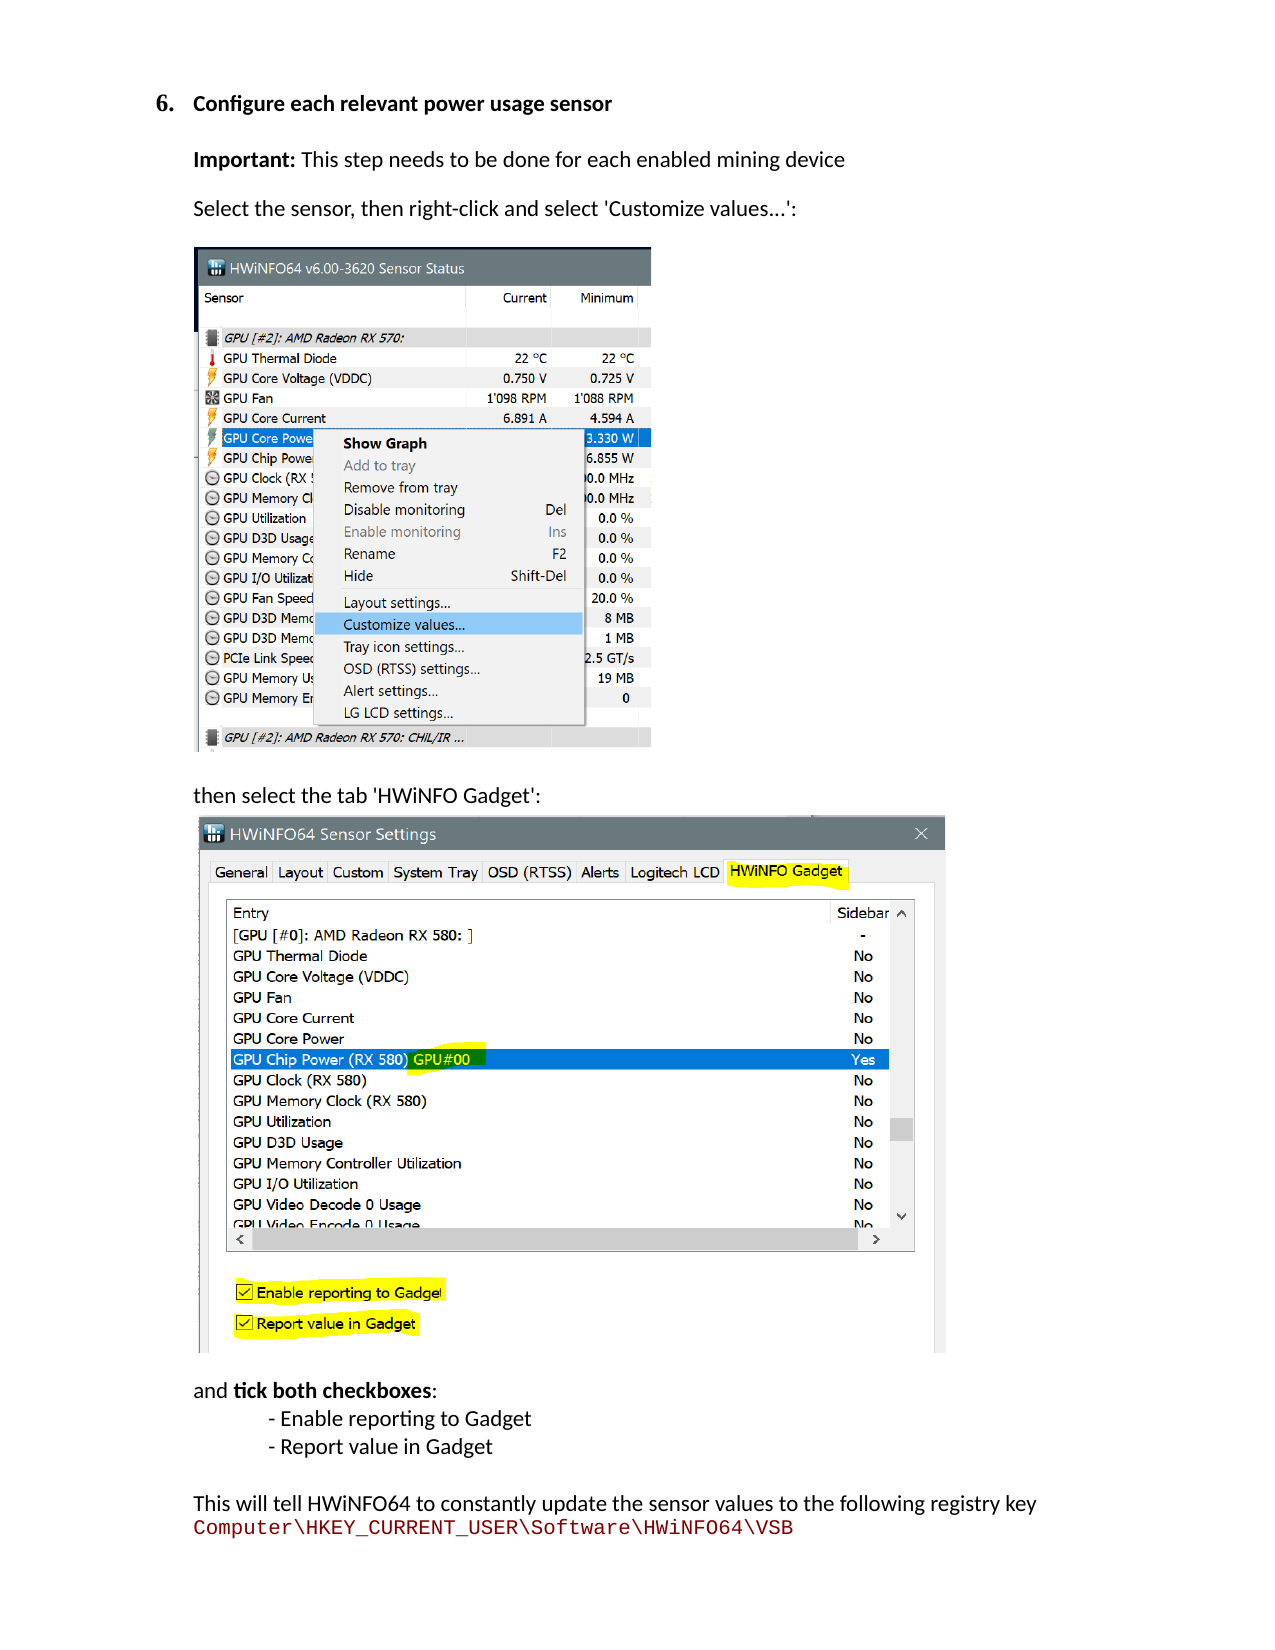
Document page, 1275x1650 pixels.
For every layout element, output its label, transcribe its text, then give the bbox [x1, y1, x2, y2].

text then select the tab 'HWiNFO Gadget': [156, 781, 1157, 809]
text and tick both checkboxes: - Enable reporting to Gadget - Report value in Gadget This will tell HWiNFO64 to constantly update the sensor values to the following registry key Computer\HKEY_CURRENT_USER\Software\HWiNFO64\VSB [156, 1376, 1157, 1541]
text Select the sensor, then right-click and select 'Customize values...': [156, 194, 1157, 222]
picture [198, 815, 946, 1353]
text 6. Configure each relevant power usage sensor Important: This step needs to be done for each enabled mining device [156, 88, 1157, 174]
